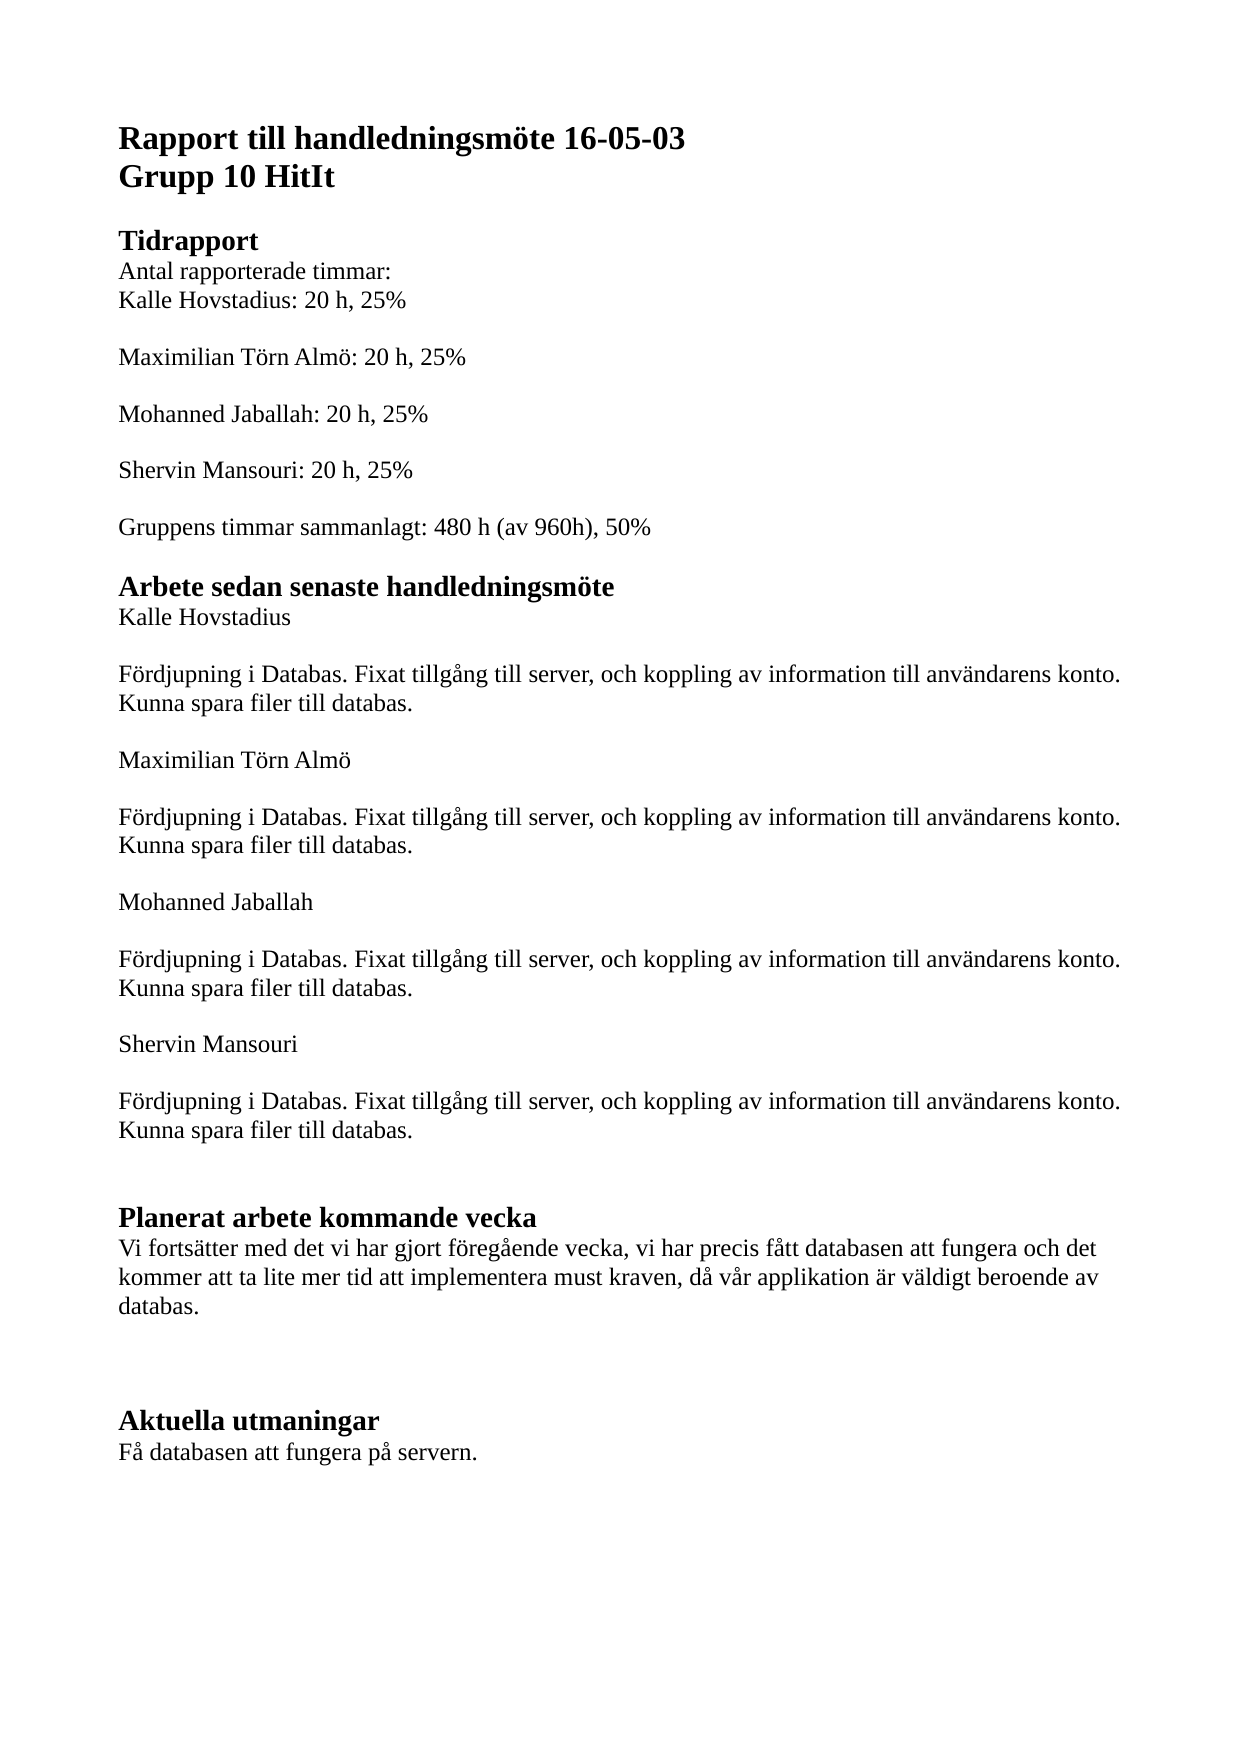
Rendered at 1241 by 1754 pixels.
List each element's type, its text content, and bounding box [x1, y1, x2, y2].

text Shervin Mansouri [118, 1029, 1122, 1058]
text Aktuella utmaningar [118, 1403, 1122, 1437]
text Arbete sedan senaste handledningsmöte [118, 569, 1122, 602]
text Planerat arbete kommande vecka [118, 1200, 1122, 1233]
text Fördjupning i Databas. Fixat tillgång till server, och koppling av information till användarens konto. Kunna spara filer till databas. [118, 802, 1122, 859]
text Fördjupning i Databas. Fixat tillgång till server, och koppling av information till användarens konto. Kunna spara filer till databas. [118, 1086, 1122, 1144]
text Antal rapporterade timmar: [118, 256, 1122, 285]
text Grupp 10 HitIt [118, 156, 1122, 195]
text Tidrapport [118, 223, 1122, 256]
text Kalle Hovstadius [118, 602, 1122, 631]
text Maximilian Törn Almö [118, 745, 1122, 773]
text Mohanned Jaballah [118, 887, 1122, 916]
text Fördjupning i Databas. Fixat tillgång till server, och koppling av information till användarens konto. Kunna spara filer till databas. [118, 944, 1122, 1001]
text Maximilian Törn Almö: 20 h, 25% [118, 342, 1122, 371]
text Få databasen att fungera på servern. [118, 1437, 1122, 1466]
text Rapport till handledningsmöte 16-05-03 [118, 118, 1122, 156]
text Vi fortsätter med det vi har gjort föregående vecka, vi har precis fått databasen att fungera och det kommer att ta lite mer tid att implementera must kraven, då vår applikation är väldigt beroende av databas. [118, 1233, 1122, 1319]
text Shervin Mansouri: 20 h, 25% [118, 455, 1122, 484]
text Kalle Hovstadius: 20 h, 25% [118, 285, 1122, 314]
text Fördjupning i Databas. Fixat tillgång till server, och koppling av information till användarens konto. Kunna spara filer till databas. [118, 659, 1122, 717]
text Gruppens timmar sammanlagt: 480 h (av 960h), 50% [118, 512, 1122, 541]
text Mohanned Jaballah: 20 h, 25% [118, 399, 1122, 427]
